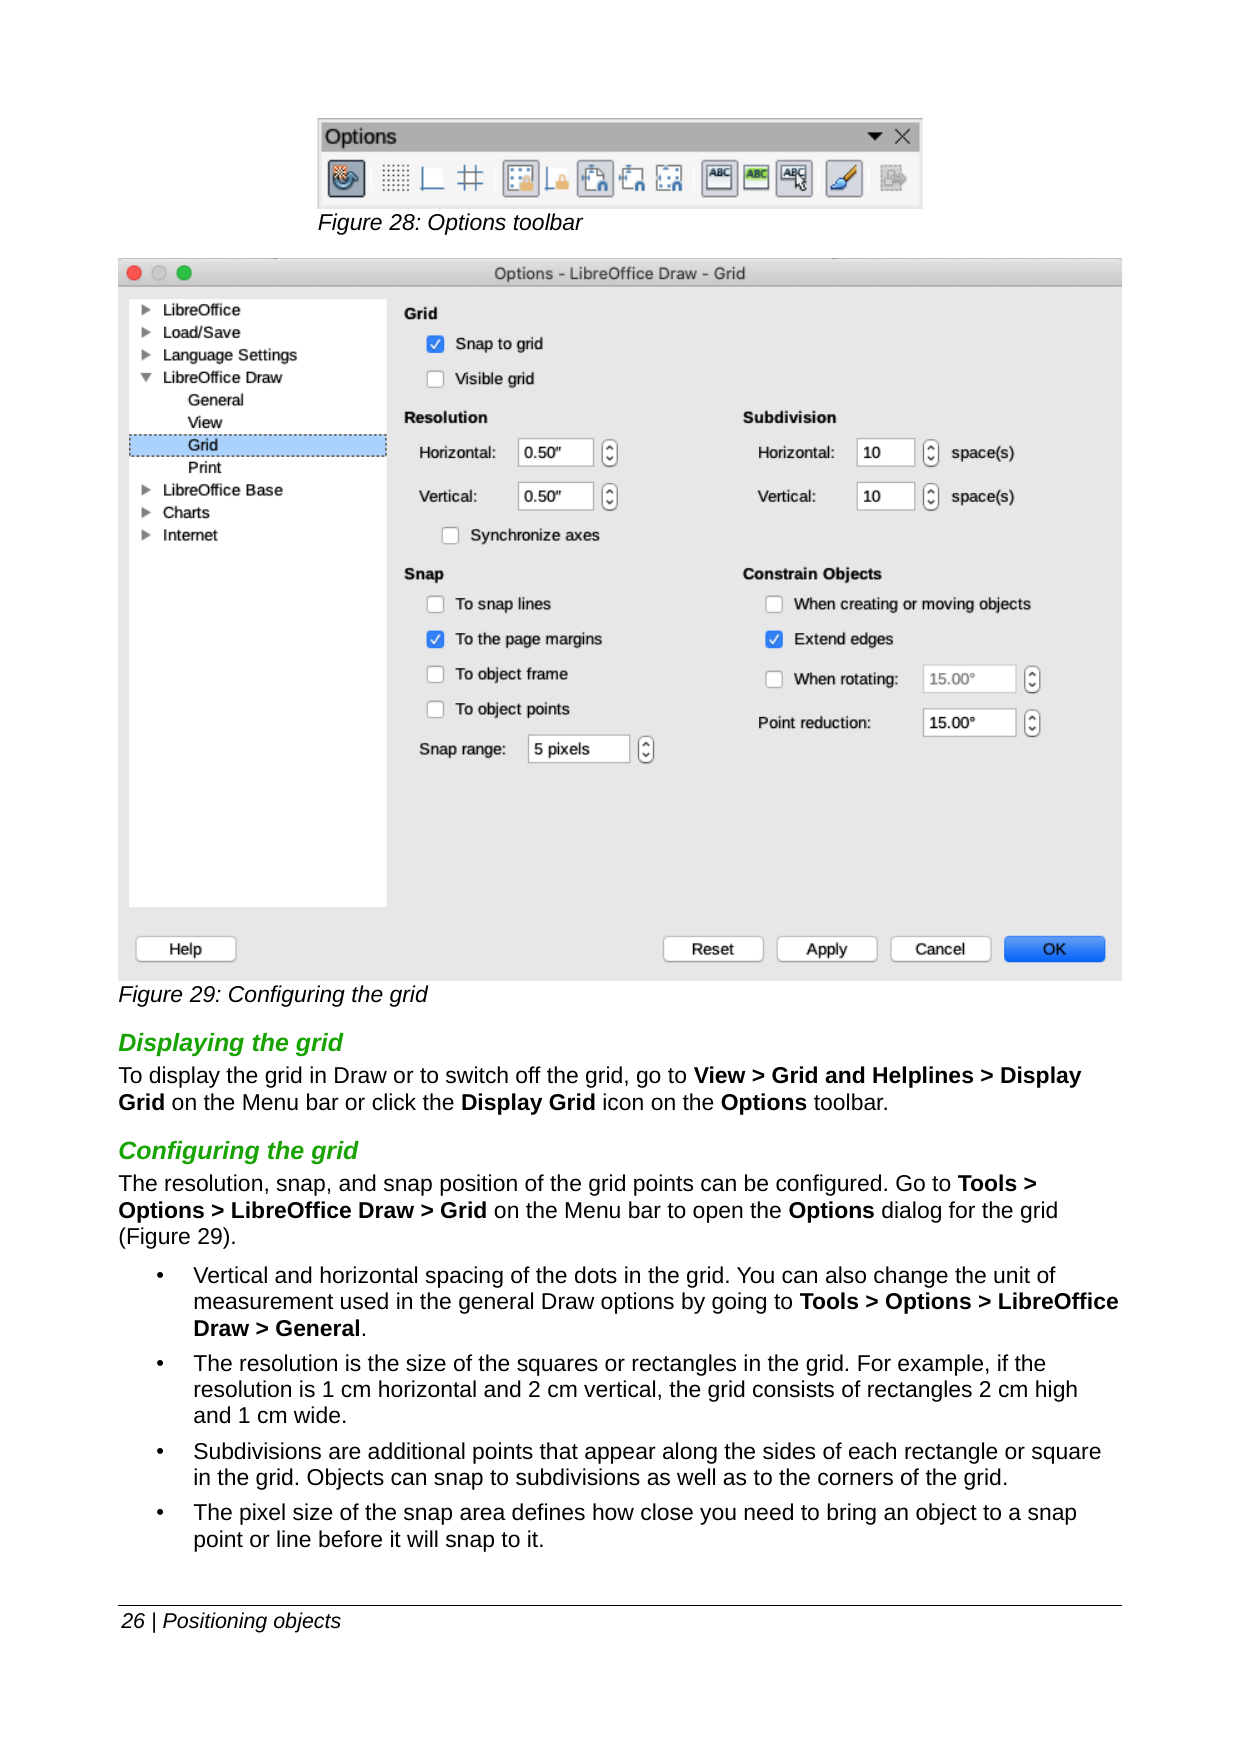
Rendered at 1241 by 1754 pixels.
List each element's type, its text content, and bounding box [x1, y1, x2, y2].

text Figure 29: Configuring the grid [118, 981, 1122, 1007]
list The pixel size of the snap area defines how close you need to bring an object to a snap point or line before it will snap to it. [156, 1499, 1122, 1552]
text To display the grid in Draw or to switch off the grid, go to View > Grid and Helplines > Display Grid on the Menu bar or click the Display Grid icon on the Options toolbar. [118, 1062, 1122, 1115]
text The resolution, snap, and snap position of the grid points can be configured. Go to Tools > Options > LibreOffice Draw > Grid on the Menu bar to open the Options dialog for the grid (Figure 29). [118, 1170, 1122, 1249]
list Vertical and horizontal spacing of the dots in the grid. You can also change the unit of measurement used in the general Draw options by going to Tools > Options > LibreOffice Draw > General. [156, 1262, 1122, 1341]
picture [118, 258, 1123, 981]
subtitle Displaying the grid [118, 1028, 1122, 1056]
list Subdivisions are additional points that appear along the sides of each rectangle or square in the grid. Objects can snap to subdivisions as well as to the corners of the grid. [156, 1438, 1122, 1490]
list The resolution is the size of the squares or rectangles in the grid. For example, if the resolution is 1 cm horizontal and 2 cm vertical, the grid consists of rectangles 2 cm high and 1 cm wide. [156, 1350, 1122, 1429]
picture [317, 118, 923, 209]
subtitle Configuring the grid [118, 1136, 1122, 1164]
text Figure 28: Options toolbar [318, 209, 922, 235]
